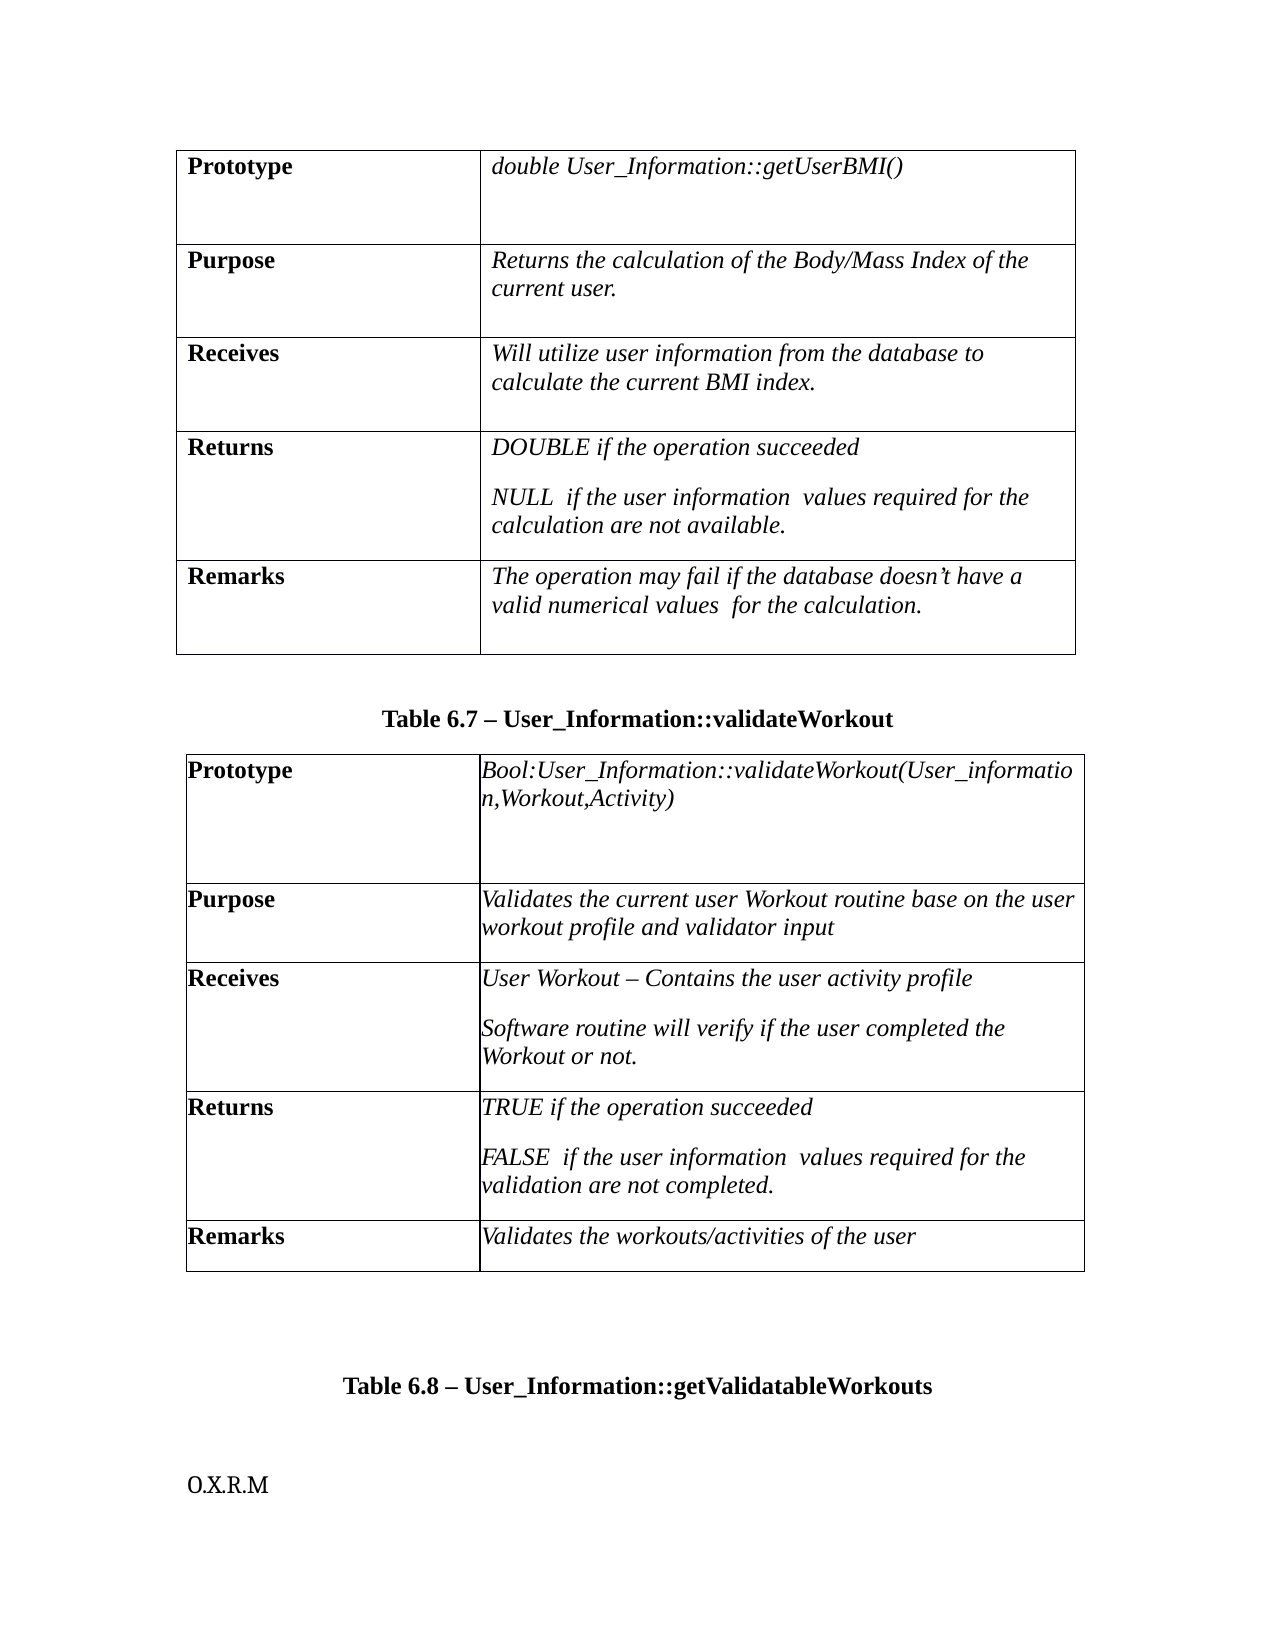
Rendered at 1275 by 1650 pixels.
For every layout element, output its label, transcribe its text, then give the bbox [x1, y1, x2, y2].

table_cell Returns the calculation of the Body/Mass Index of the current user. [481, 245, 1075, 337]
table_cell User Workout – Contains the user activity profile Software routine will verify if the user completed the Workout or not. [481, 963, 1084, 1091]
table_cell Purpose [187, 884, 479, 962]
table_cell Purpose [177, 245, 480, 337]
table_cell Returns [177, 432, 480, 560]
table_cell Validates the current user Workout routine base on the user workout profile and validator input [481, 884, 1084, 962]
table_cell Receives [177, 338, 480, 431]
table_cell DOUBLE if the operation succeeded NULL if the user information values required for the calculation are not available. [481, 432, 1075, 560]
table_cell Returns [187, 1092, 479, 1220]
table_cell Remarks [187, 1221, 479, 1271]
text Table 6.7 – User_Information::validateWorkout [187, 704, 1087, 733]
table_cell The operation may fail if the database doesn’t have a valid numerical values for the calculation. [481, 561, 1075, 653]
table_header Prototype [187, 755, 479, 883]
table_cell Receives [187, 963, 479, 1091]
table_header Prototype [177, 151, 480, 244]
table_header Bool:User_Information::validateWorkout(User_information,Workout,Activity) [481, 755, 1084, 883]
table_cell Remarks [177, 561, 480, 653]
table_cell Will utilize user information from the database to calculate the current BMI index. [481, 338, 1075, 431]
text Table 6.8 – User_Information::getValidatableWorkouts [187, 1371, 1087, 1399]
table_cell Validates the workouts/activities of the user [481, 1221, 1084, 1271]
table_cell TRUE if the operation succeeded FALSE if the user information values required for the validation are not completed. [481, 1092, 1084, 1220]
table_header double User_Information::getUserBMI() [481, 151, 1075, 244]
